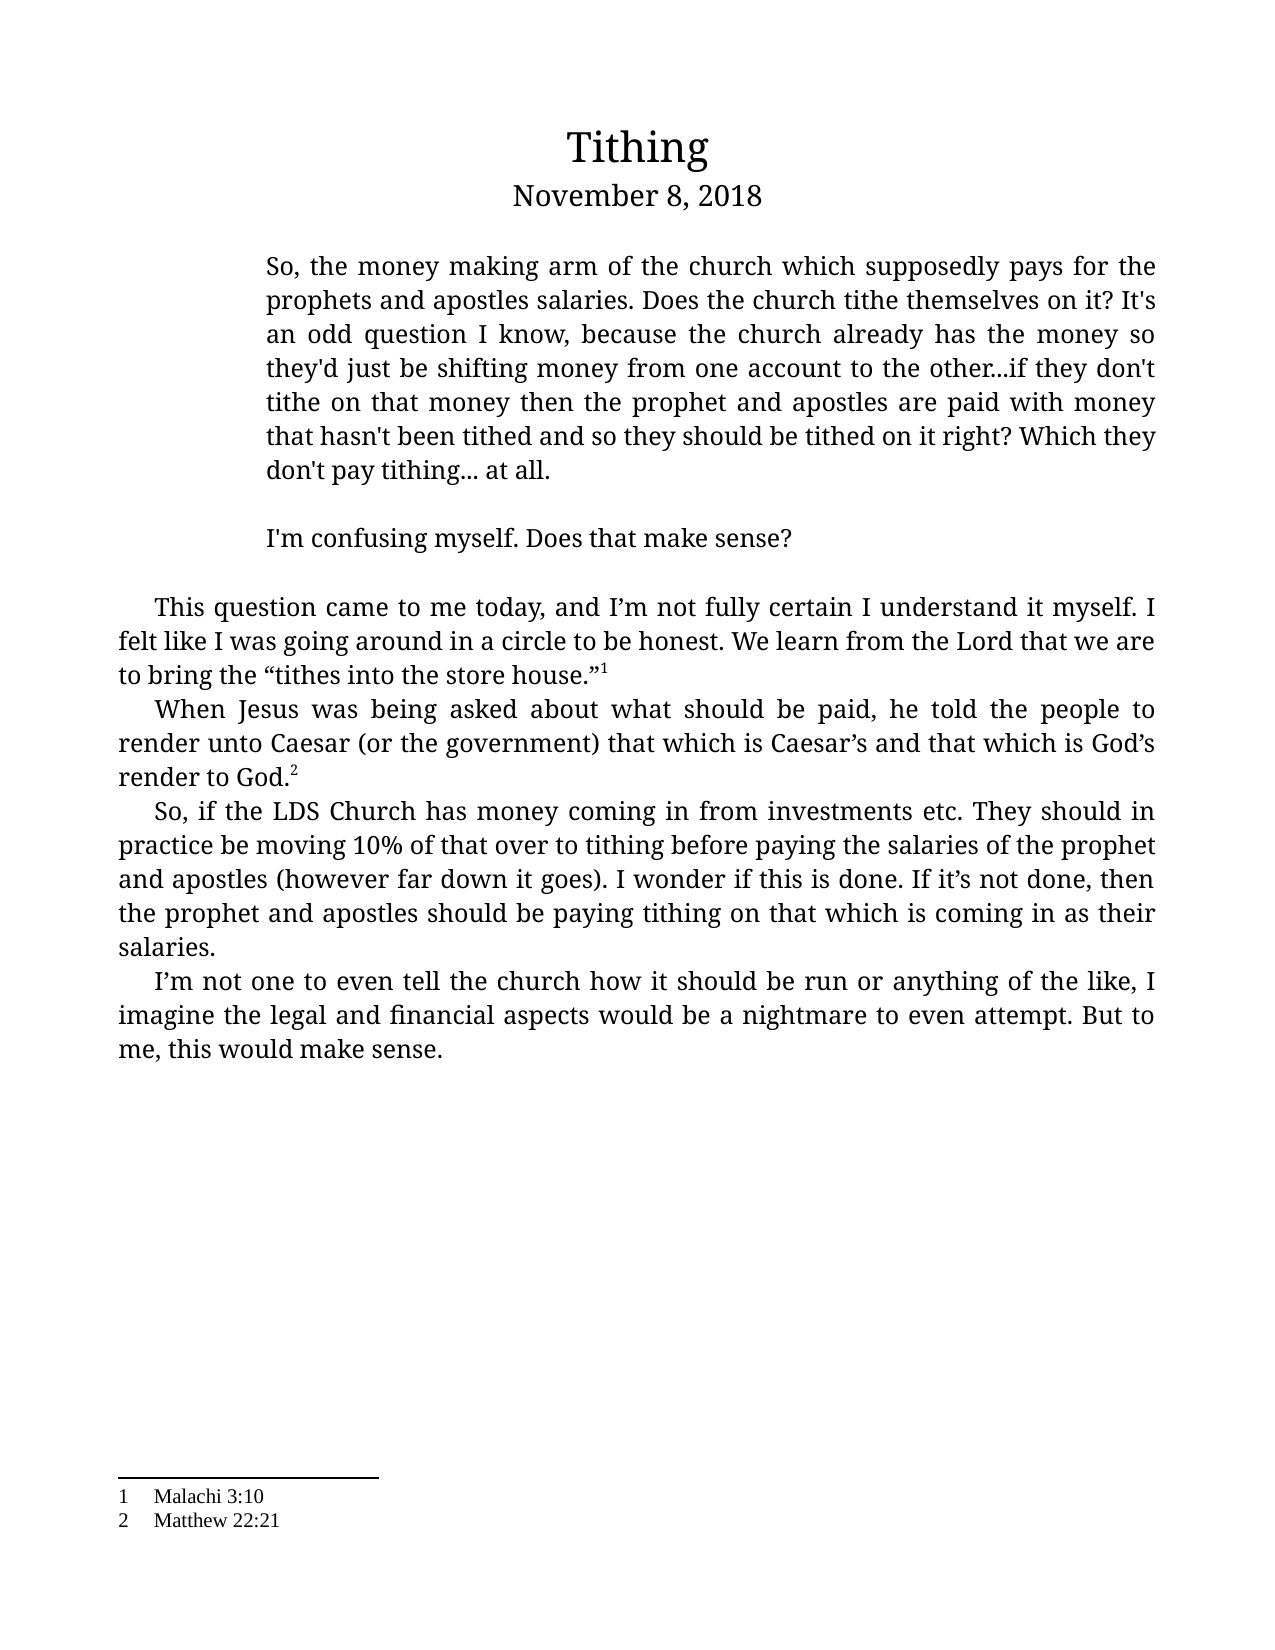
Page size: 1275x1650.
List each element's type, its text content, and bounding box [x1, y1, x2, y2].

text So, the money making arm of the church which supposedly pays for the prophets and apostles salaries. Does the church tithe themselves on it? It's an odd question I know, because the church already has the money so they'd just be shifting money from one account to the other...if they don't tithe on that money then the prophet and apostles are paid with money that hasn't been tithed and so they should be tithed on it right? Which they don't pay tithing... at all. [266, 249, 1157, 487]
text I'm confusing myself. Does that make sense? [266, 521, 1157, 555]
text I’m not one to even tell the church how it should be run or anything of the like, I imagine the legal and financial aspects would be a nightmare to even attempt. But to me, this would make sense. [118, 964, 1157, 1066]
text So, if the LDS Church has money coming in from investments etc. They should in practice be moving 10% of that over to tithing before paying the salaries of the prophet and apostles (however far down it goes). I wonder if this is done. If it’s not done, then the prophet and apostles should be paying tithing on that which is coming in as their salaries. [118, 794, 1157, 964]
text This question came to me today, and I’m not fully certain I understand it myself. I felt like I was going around in a circle to be honest. We learn from the Lord that we are to bring the “tithes into the store house.” [118, 589, 1157, 691]
text When Jesus was being asked about what should be paid, he told the people to render unto Caesar (or the government) that which is Caesar’s and that which is God’s render to God. [118, 691, 1157, 794]
text November 8, 2018 [118, 175, 1157, 214]
text Tithing [118, 118, 1157, 175]
text Matthew 22:21 [118, 1508, 1157, 1532]
text Malachi 3:10 [118, 1484, 1157, 1508]
